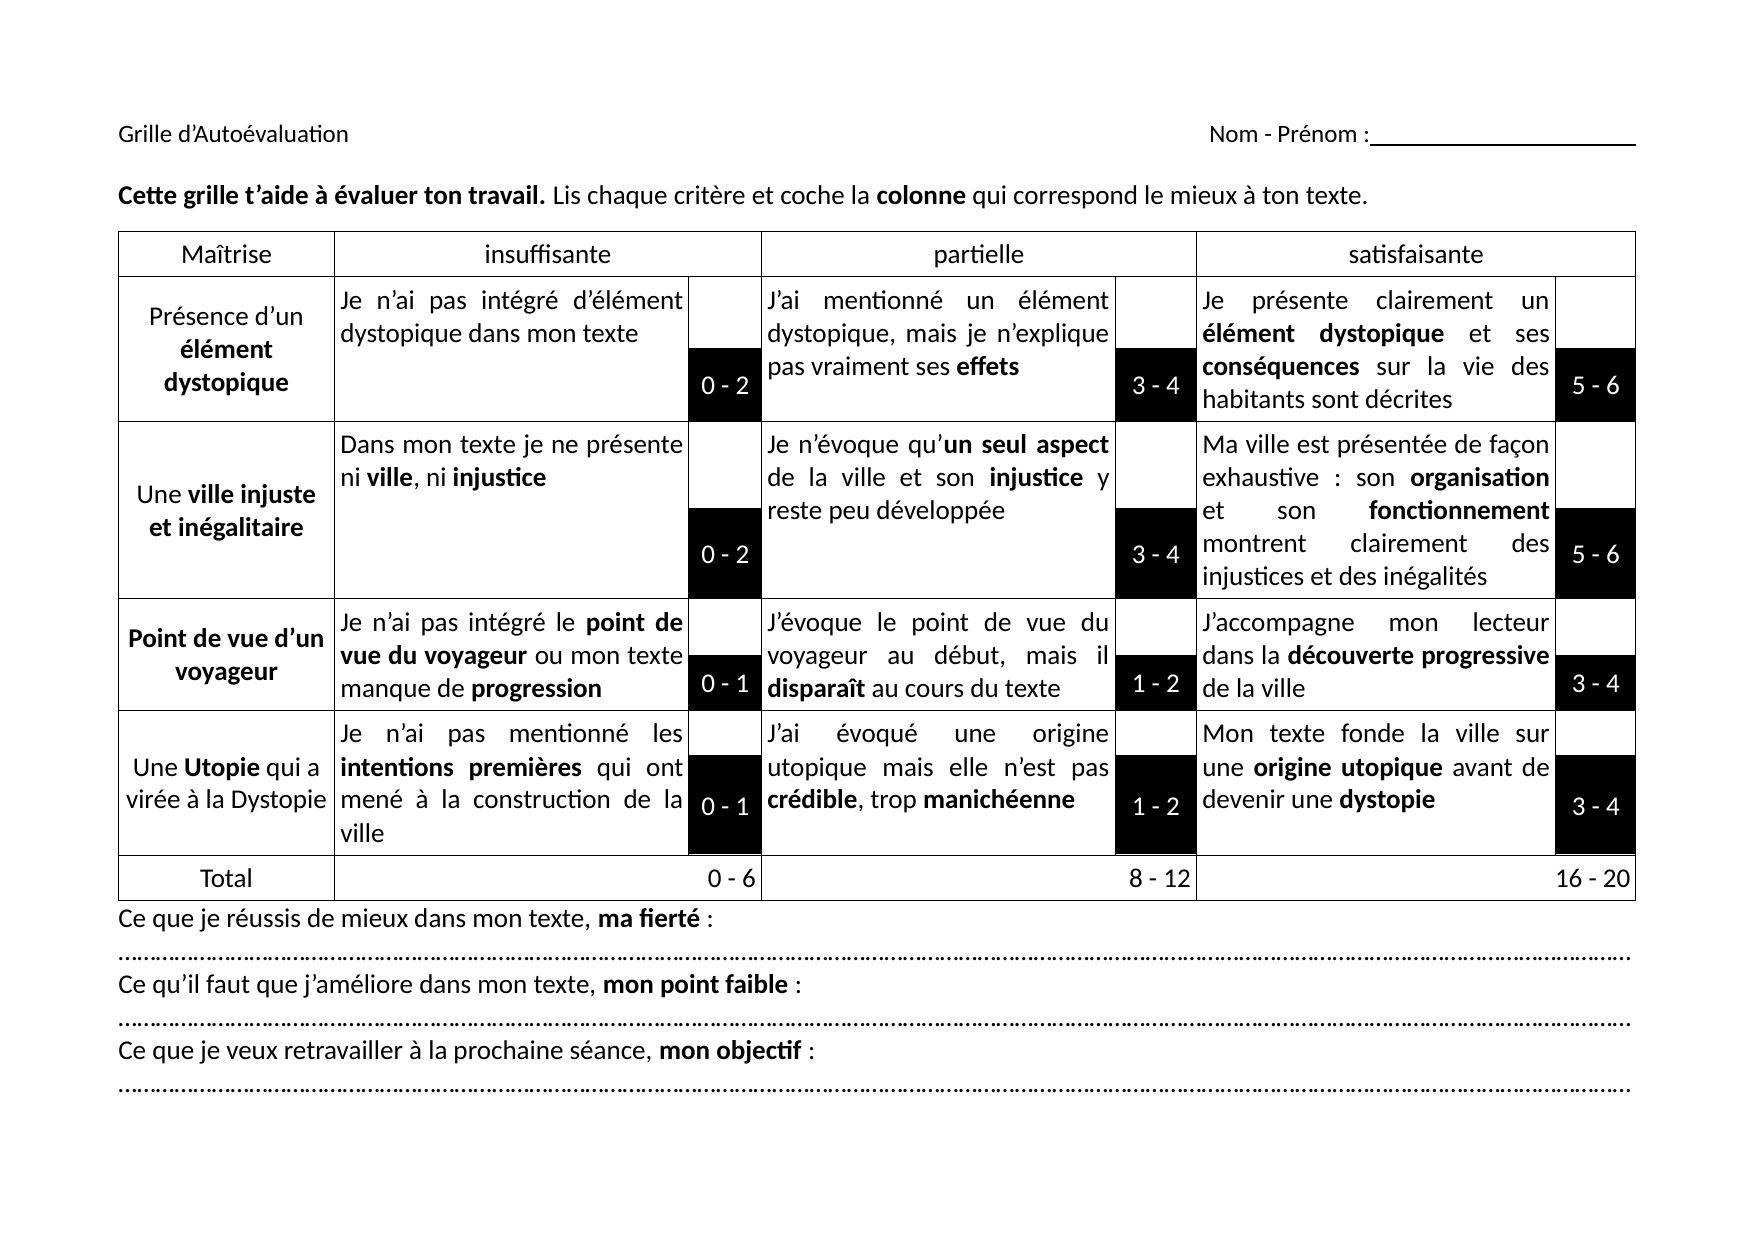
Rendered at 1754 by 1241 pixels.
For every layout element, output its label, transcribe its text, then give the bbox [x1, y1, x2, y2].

table_cell [689, 277, 761, 348]
table_cell J’évoque le point de vue du voyageur au début, mais il disparaît au cours du texte [762, 599, 1115, 710]
table_cell Mon texte fonde la ville sur une origine utopique avant de devenir une dystopie [1197, 711, 1555, 854]
table_cell [1116, 599, 1196, 655]
table_cell Une Utopie qui a virée à la Dystopie [119, 711, 334, 854]
table_cell 16 - 20 [1197, 856, 1635, 900]
table_cell [1116, 422, 1196, 508]
table_cell 0 - 2 [689, 509, 761, 598]
text Ce qu’il faut que j’améliore dans mon texte, mon point faible : [118, 967, 1636, 1000]
table_cell 1 - 2 [1116, 756, 1196, 854]
table_cell 1 - 2 [1116, 656, 1196, 710]
table_cell Présence d’un élément dystopique [119, 277, 334, 421]
table_cell 3 - 4 [1556, 656, 1635, 710]
text Ce que je réussis de mieux dans mon texte, ma fierté : [118, 901, 1636, 934]
text ……………………………………………………………………………………………………………………………………………………………………………………………………………………… [118, 1000, 1636, 1033]
text Cette grille t’aide à évaluer ton travail. Lis chaque critère et coche la colonne qui correspond le mieux à ton texte. [118, 178, 1636, 211]
table_cell 0 - 2 [689, 349, 761, 421]
table_cell [689, 711, 761, 755]
table_cell [1556, 422, 1635, 508]
table_cell 5 - 6 [1556, 509, 1635, 598]
table_cell Je n’ai pas intégré d’élément dystopique dans mon texte [335, 277, 688, 421]
table_cell J’ai mentionné un élément dystopique, mais je n’explique pas vraiment ses effets [762, 277, 1115, 421]
table_cell [689, 599, 761, 655]
table_header Maîtrise [119, 232, 334, 276]
table_cell Je n’ai pas mentionné les intentions premières qui ont mené à la construction de la ville [335, 711, 688, 854]
table_cell Point de vue d’un voyageur [119, 599, 334, 710]
table_cell 0 - 6 [335, 856, 761, 900]
table_cell 0 - 1 [689, 756, 761, 854]
table_cell 5 - 6 [1556, 349, 1635, 421]
table_cell [1556, 711, 1635, 755]
table_cell 3 - 4 [1116, 509, 1196, 598]
table_cell Je n’ai pas intégré le point de vue du voyageur ou mon texte manque de progression [335, 599, 688, 710]
text ……………………………………………………………………………………………………………………………………………………………………………………………………………………… [118, 1066, 1636, 1099]
table_header insuffisante [335, 232, 761, 276]
table_cell [689, 422, 761, 508]
table_header satisfaisante [1197, 232, 1635, 276]
table_cell J’accompagne mon lecteur dans la découverte progressive de la ville [1197, 599, 1555, 710]
table_cell Total [119, 856, 334, 900]
table_cell 0 - 1 [689, 656, 761, 710]
text Ce que je veux retravailler à la prochaine séance, mon objectif : [118, 1033, 1636, 1066]
table_cell [1556, 277, 1635, 348]
table_cell [1116, 711, 1196, 755]
table_cell 8 - 12 [762, 856, 1196, 900]
table_cell Ma ville est présentée de façon exhaustive : son organisation et son fonctionnement montrent clairement des injustices et des inégalités [1197, 422, 1555, 598]
table_cell [1116, 277, 1196, 348]
table_cell J’ai évoqué une origine utopique mais elle n’est pas crédible, trop manichéenne [762, 711, 1115, 854]
table_cell Je présente clairement un élément dystopique et ses conséquences sur la vie des habitants sont décrites [1197, 277, 1555, 421]
table_cell Dans mon texte je ne présente ni ville, ni injustice [335, 422, 688, 598]
table_cell 3 - 4 [1116, 349, 1196, 421]
table_header partielle [762, 232, 1196, 276]
table_cell Une ville injuste et inégalitaire [119, 422, 334, 598]
table_cell 3 - 4 [1556, 756, 1635, 854]
table_cell [1556, 599, 1635, 655]
table_cell Je n’évoque qu’un seul aspect de la ville et son injustice y reste peu développée [762, 422, 1115, 598]
text ……………………………………………………………………………………………………………………………………………………………………………………………………………………… [118, 934, 1636, 967]
